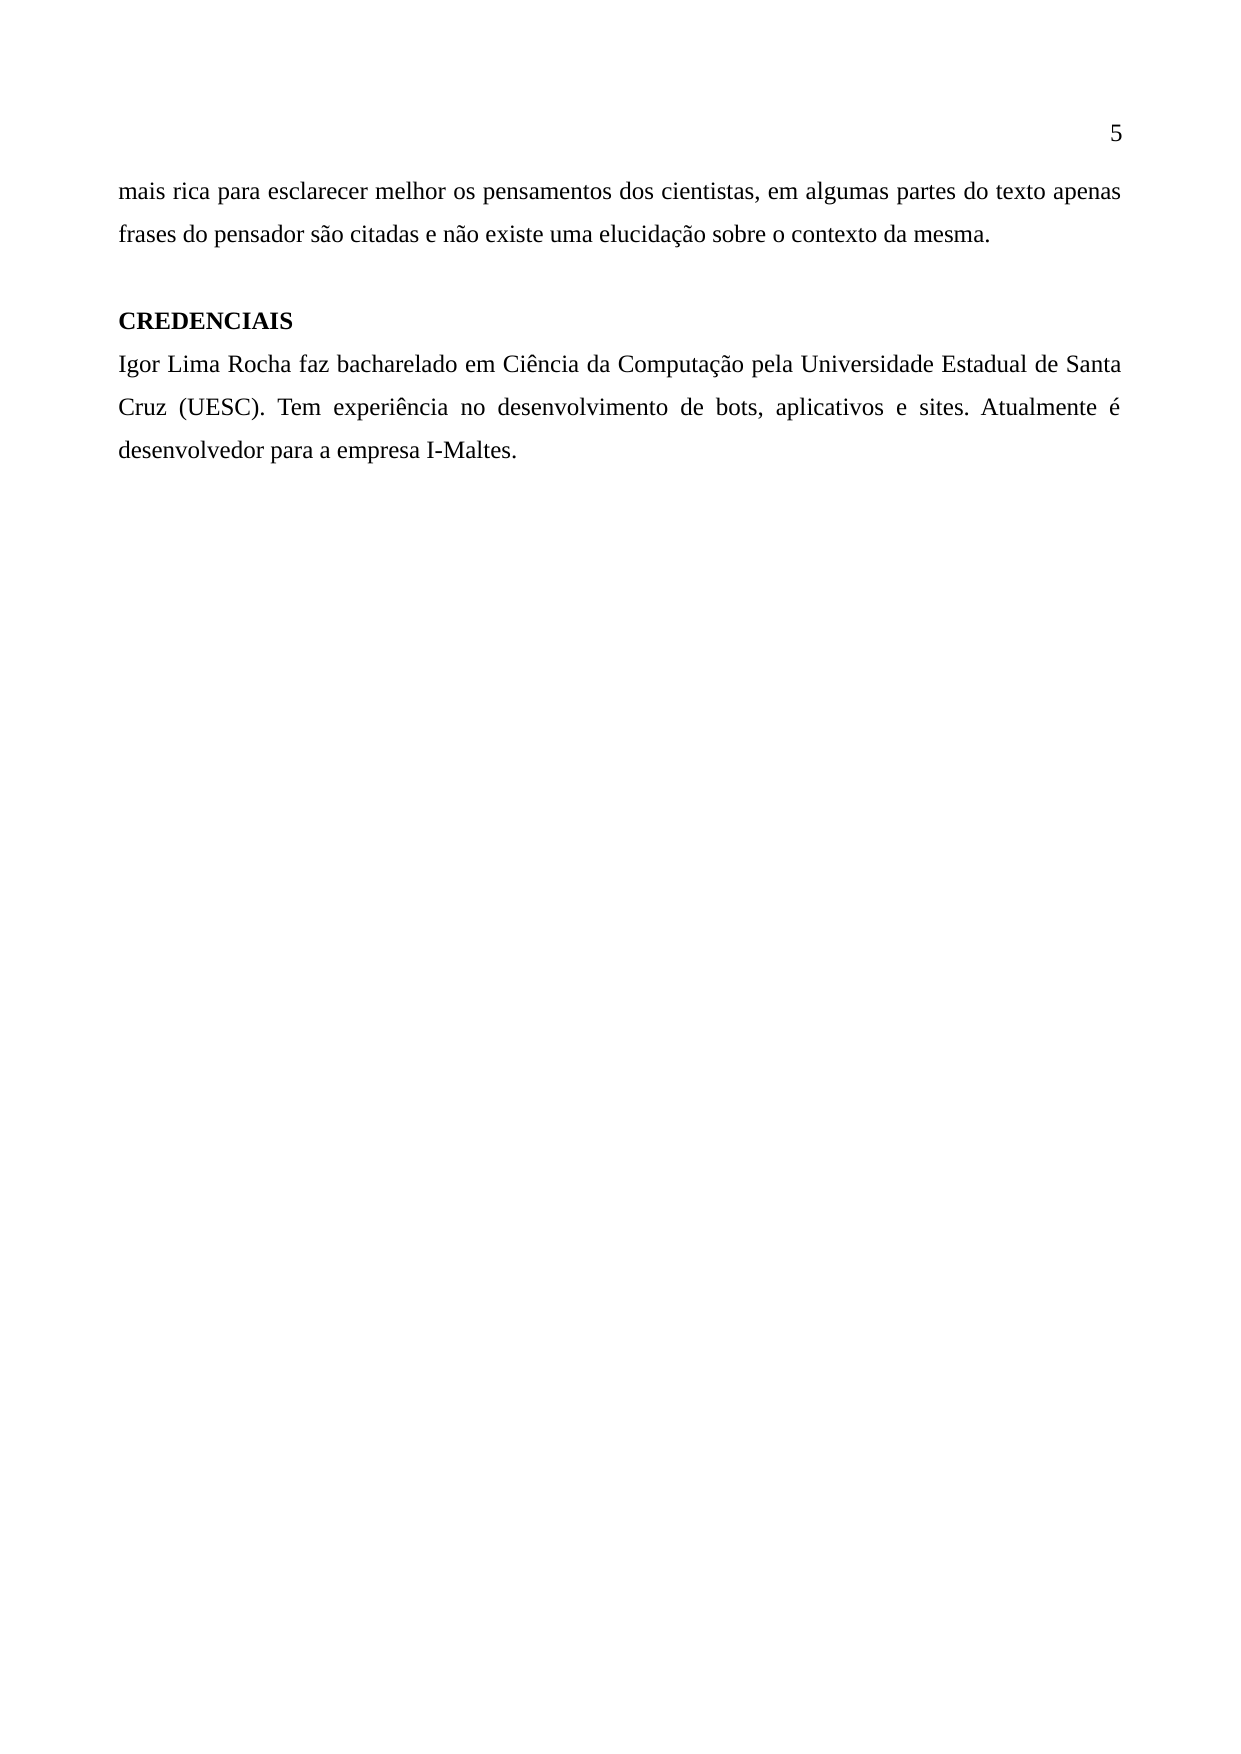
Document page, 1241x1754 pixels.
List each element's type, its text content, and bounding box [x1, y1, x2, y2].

text mais rica para esclarecer melhor os pensamentos dos cientistas, em algumas partes do texto apenas frases do pensador são citadas e não existe uma elucidação sobre o contexto da mesma. [118, 176, 1122, 248]
text CREDENCIAIS [118, 306, 1122, 334]
text Igor Lima Rocha faz bacharelado em Ciência da Computação pela Universidade Estadual de Santa Cruz (UESC). Tem experiência no desenvolvimento de bots, aplicativos e sites. Atualmente é desenvolvedor para a empresa I-Maltes. [118, 349, 1122, 464]
